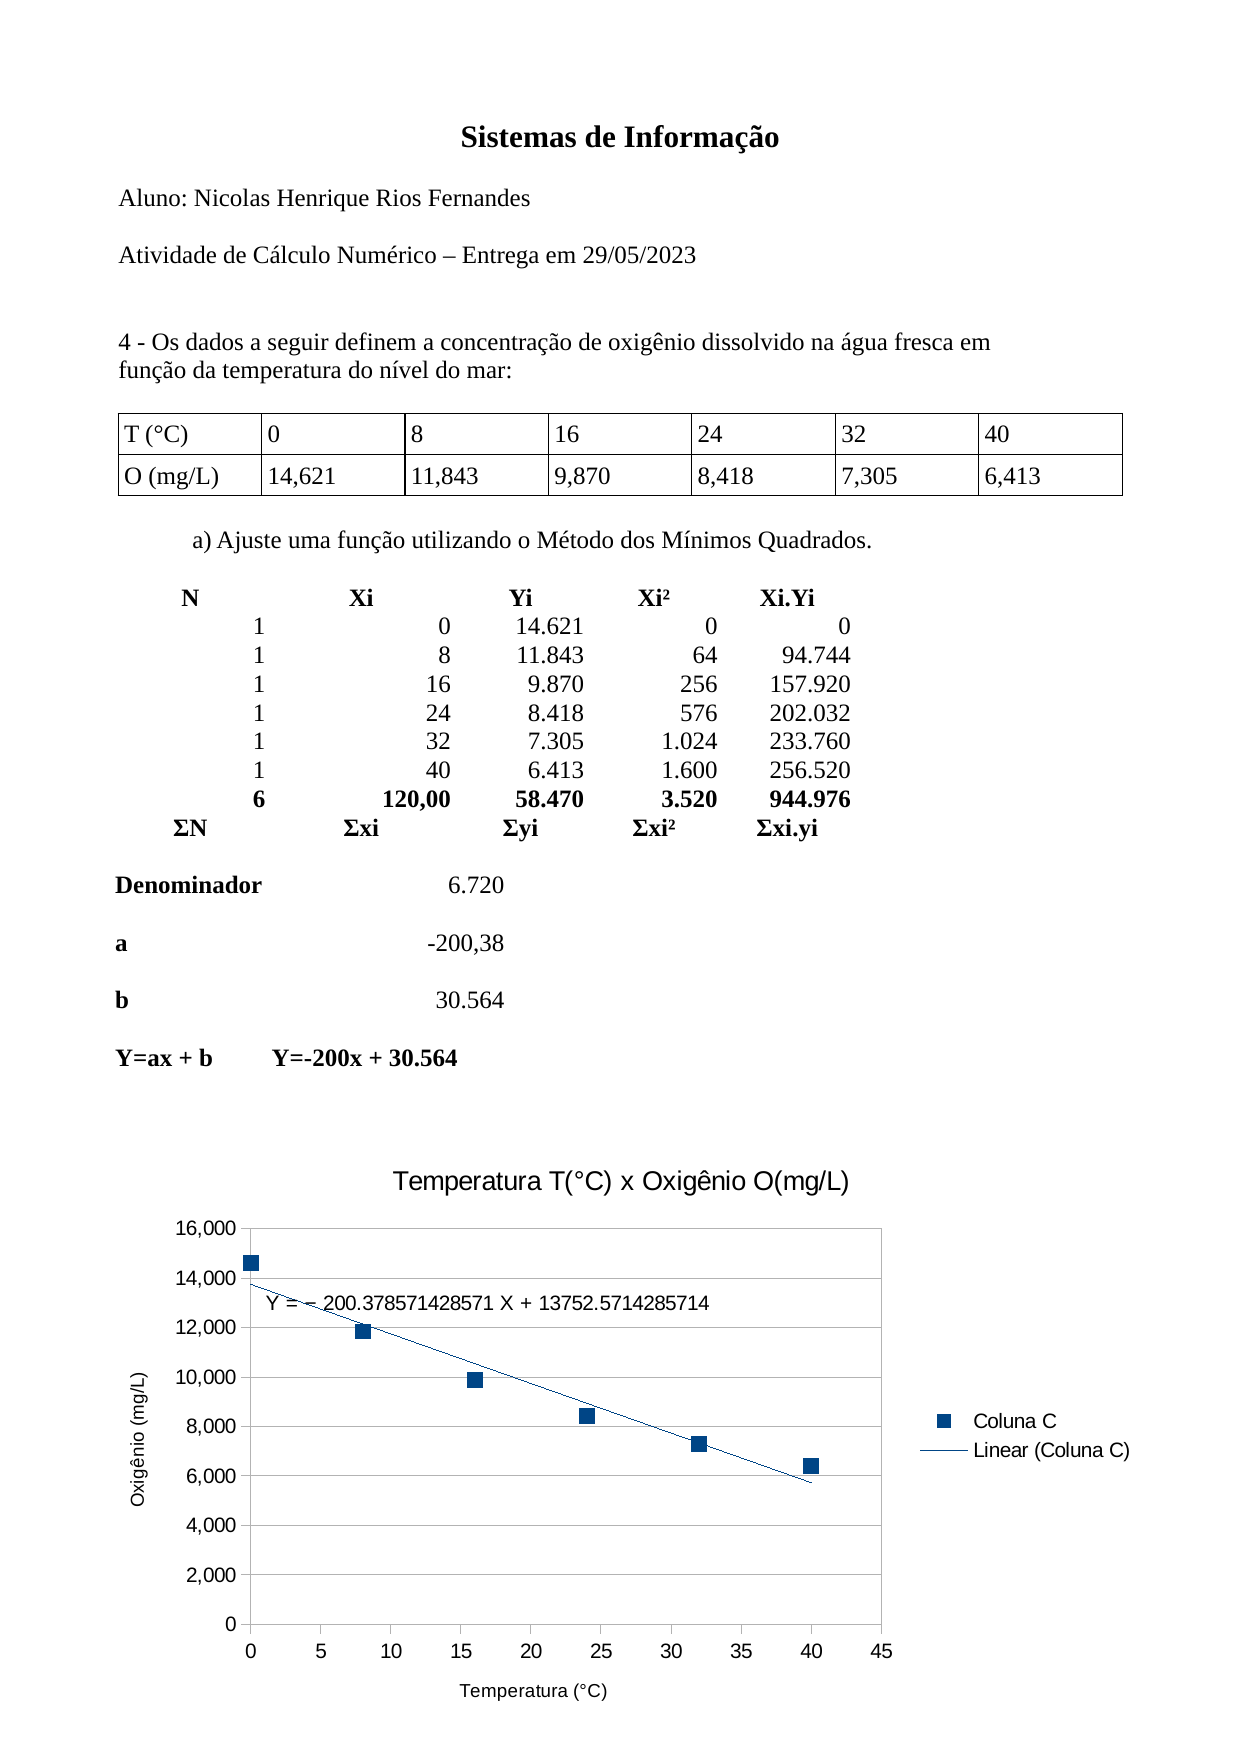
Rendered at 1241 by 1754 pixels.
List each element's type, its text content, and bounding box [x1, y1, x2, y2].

table_cell Σxi [268, 813, 453, 841]
table_cell 8,418 [692, 455, 835, 495]
text a) Ajuste uma função utilizando o Método dos Mínimos Quadrados. [118, 525, 1122, 554]
table_cell 256 [587, 669, 720, 698]
table_header N [112, 583, 268, 611]
table_cell 94.744 [720, 640, 854, 669]
text Atividade de Cálculo Numérico – Entrega em 29/05/2023 [118, 240, 1122, 269]
table_cell ΣN [112, 813, 268, 841]
table_cell Σxi² [587, 813, 720, 841]
table_cell 14,621 [262, 455, 404, 495]
table_cell 8 [268, 640, 453, 669]
table_cell 24 [268, 698, 453, 726]
table_cell 157.920 [720, 669, 854, 698]
table_cell 9.870 [454, 669, 587, 698]
table_cell Y=ax + b [112, 1043, 268, 1071]
table_header Xi [268, 583, 453, 611]
table_cell 944.976 [720, 784, 854, 813]
table_header Yi [454, 583, 587, 611]
table_cell 1 [112, 698, 268, 726]
table_cell 1 [112, 611, 268, 640]
table_header 40 [979, 414, 1122, 454]
table_header Denominador [112, 870, 268, 899]
table_cell 64 [587, 640, 720, 669]
table_header 6.720 [268, 870, 507, 899]
table_cell 3.520 [587, 784, 720, 813]
table_cell [112, 1014, 268, 1043]
table_cell -200,38 [268, 928, 507, 956]
table_cell 1.600 [587, 755, 720, 784]
table_cell 233.760 [720, 726, 854, 755]
text Sistemas de Informação [118, 118, 1122, 154]
table_cell 576 [587, 698, 720, 726]
table_header Xi.Yi [720, 583, 854, 611]
table_cell 256.520 [720, 755, 854, 784]
text função da temperatura do nível do mar: [118, 355, 1122, 384]
table_cell 7,305 [836, 455, 978, 495]
table_cell 1 [112, 726, 268, 755]
table_header 32 [836, 414, 978, 454]
table_cell [112, 899, 268, 928]
table_header Xi² [587, 583, 720, 611]
table_cell 14.621 [454, 611, 587, 640]
table_cell [268, 1014, 507, 1043]
table_header 24 [692, 414, 835, 454]
table_cell 202.032 [720, 698, 854, 726]
table_cell 6.413 [454, 755, 587, 784]
table_cell 9,870 [549, 455, 691, 495]
table_header 0 [262, 414, 404, 454]
table_cell 40 [268, 755, 453, 784]
table_cell 1 [112, 755, 268, 784]
table_cell [268, 899, 507, 928]
text Aluno: Nicolas Henrique Rios Fernandes [118, 183, 1122, 212]
table_cell 0 [587, 611, 720, 640]
table_header T (°C) [119, 414, 261, 454]
table_cell [112, 956, 268, 985]
table_cell 8.418 [454, 698, 587, 726]
table_cell 30.564 [268, 985, 507, 1014]
table_cell [268, 956, 507, 985]
table_cell 58.470 [454, 784, 587, 813]
table_cell 1.024 [587, 726, 720, 755]
table_cell Y=-200x + 30.564 [268, 1043, 507, 1071]
table_header 8 [406, 414, 548, 454]
table_cell b [112, 985, 268, 1014]
table_cell 1 [112, 669, 268, 698]
table_cell O (mg/L) [119, 455, 261, 495]
table_cell 6,413 [979, 455, 1122, 495]
table_cell 16 [268, 669, 453, 698]
table_header 16 [549, 414, 691, 454]
table_cell Σyi [454, 813, 587, 841]
table_cell Σxi.yi [720, 813, 854, 841]
table_cell 7.305 [454, 726, 587, 755]
table_cell 6 [112, 784, 268, 813]
table_cell 120,00 [268, 784, 453, 813]
text 4 - Os dados a seguir definem a concentração de oxigênio dissolvido na água fresca em [118, 327, 1122, 355]
table_cell 0 [268, 611, 453, 640]
table_cell 1 [112, 640, 268, 669]
table_cell 0 [720, 611, 854, 640]
table_cell 32 [268, 726, 453, 755]
table_cell 11.843 [454, 640, 587, 669]
table_cell 11,843 [406, 455, 548, 495]
table_cell a [112, 928, 268, 956]
